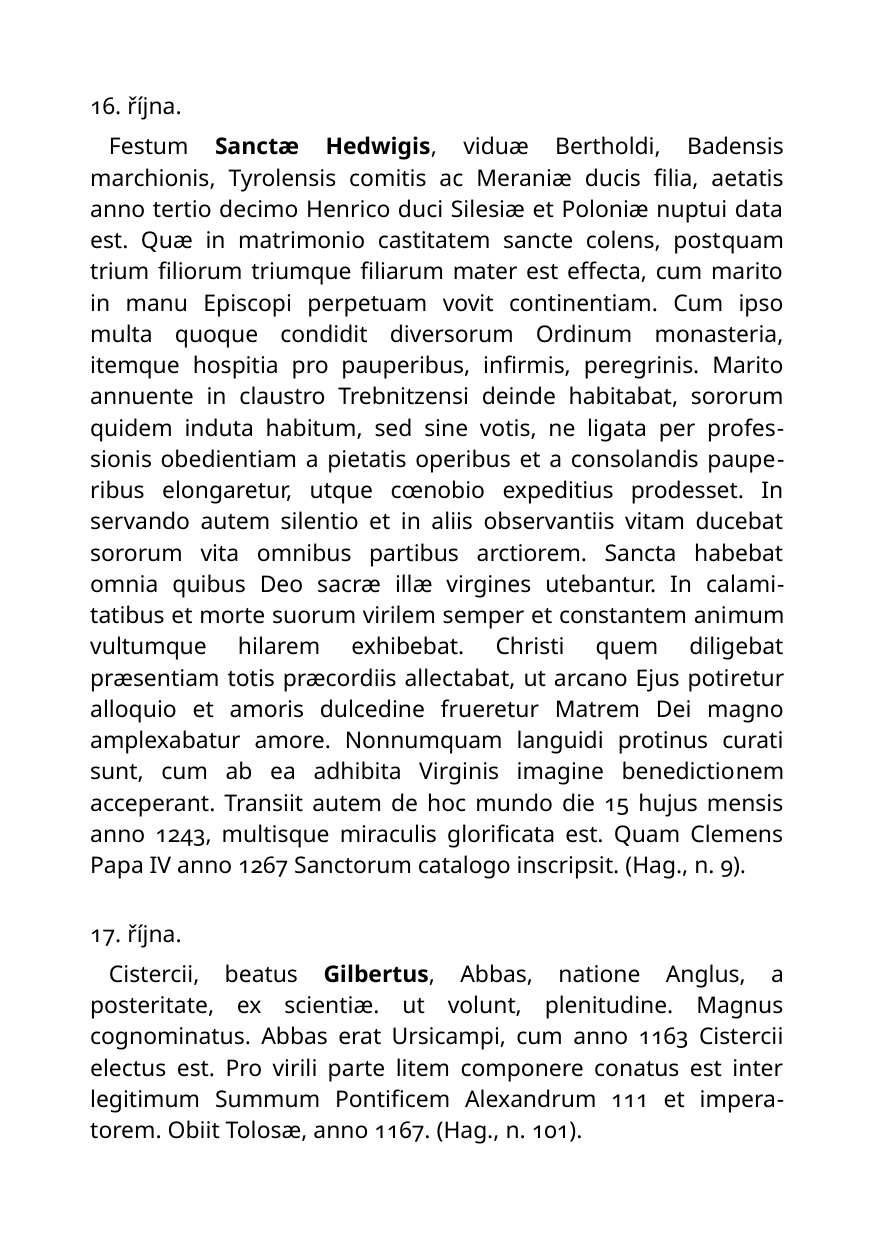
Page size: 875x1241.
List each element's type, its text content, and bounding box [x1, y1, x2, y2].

text 17. října. [90, 917, 784, 949]
text Cistercii, beatus Gilbertus, Abbas, natione Anglus, a posteritate, ex scientiæ. ut volunt, plenitudine. Magnus cognominatus. Abbas erat Ursicampi, cum anno 1163 Cistercii electus est. Pro virili parte litem componere conatus est inter legitimum Summum Pontificem Alexandrum 111 et impera­torem. Obiit Tolosæ, anno 1167. (Hag., n. 101). [90, 958, 784, 1145]
text Festum Sanctæ Hedwigis, viduæ Bertholdi, Badensis marchionis, Tyrolensis comitis ac Meraniæ ducis filia, aetatis anno tertio decimo Henrico duci Silesiæ et Poloniæ nuptui data est. Quæ in matrimonio castitatem sancte colens, post­quam trium filiorum triumque filiarum mater est effecta, cum marito in manu Episcopi perpetuam vovit continentiam. Cum ipso multa quoque condidit diversorum Ordinum monasteria, itemque hospitia pro pauperibus, infirmis, peregrinis. Marito annuente in claustro Trebnitzensi deinde habitabat, sororum quidem induta habitum, sed sine votis, ne ligata per profes­sionis obedientiam a pietatis operibus et a consolandis paupe­ribus elongaretur, utque cœnobio expeditius prodesset. In servando autem silentio et in aliis observantiis vitam ducebat sororum vita omnibus partibus arctiorem. Sancta habebat omnia quibus Deo sacræ illæ virgines utebantur. In calami­tatibus et morte suorum virilem semper et constantem ani­mum vultumque hilarem exhibebat. Christi quem diligebat præsentiam totis præcordiis allectabat, ut arcano Ejus poti­retur alloquio et amoris dulcedine frueretur Matrem Dei magno amplexabatur amore. Nonnumquam languidi protinus curati sunt, cum ab ea adhibita Virginis imagine benedictio­nem acceperant. Transiit autem de hoc mundo die 15 hujus mensis anno 1243, multisque miraculis glorificata est. Quam Clemens Papa IV anno 1267 Sanctorum catalogo inscripsit. (Hag., n. 9). [90, 130, 784, 880]
text 16. října. [90, 90, 784, 121]
